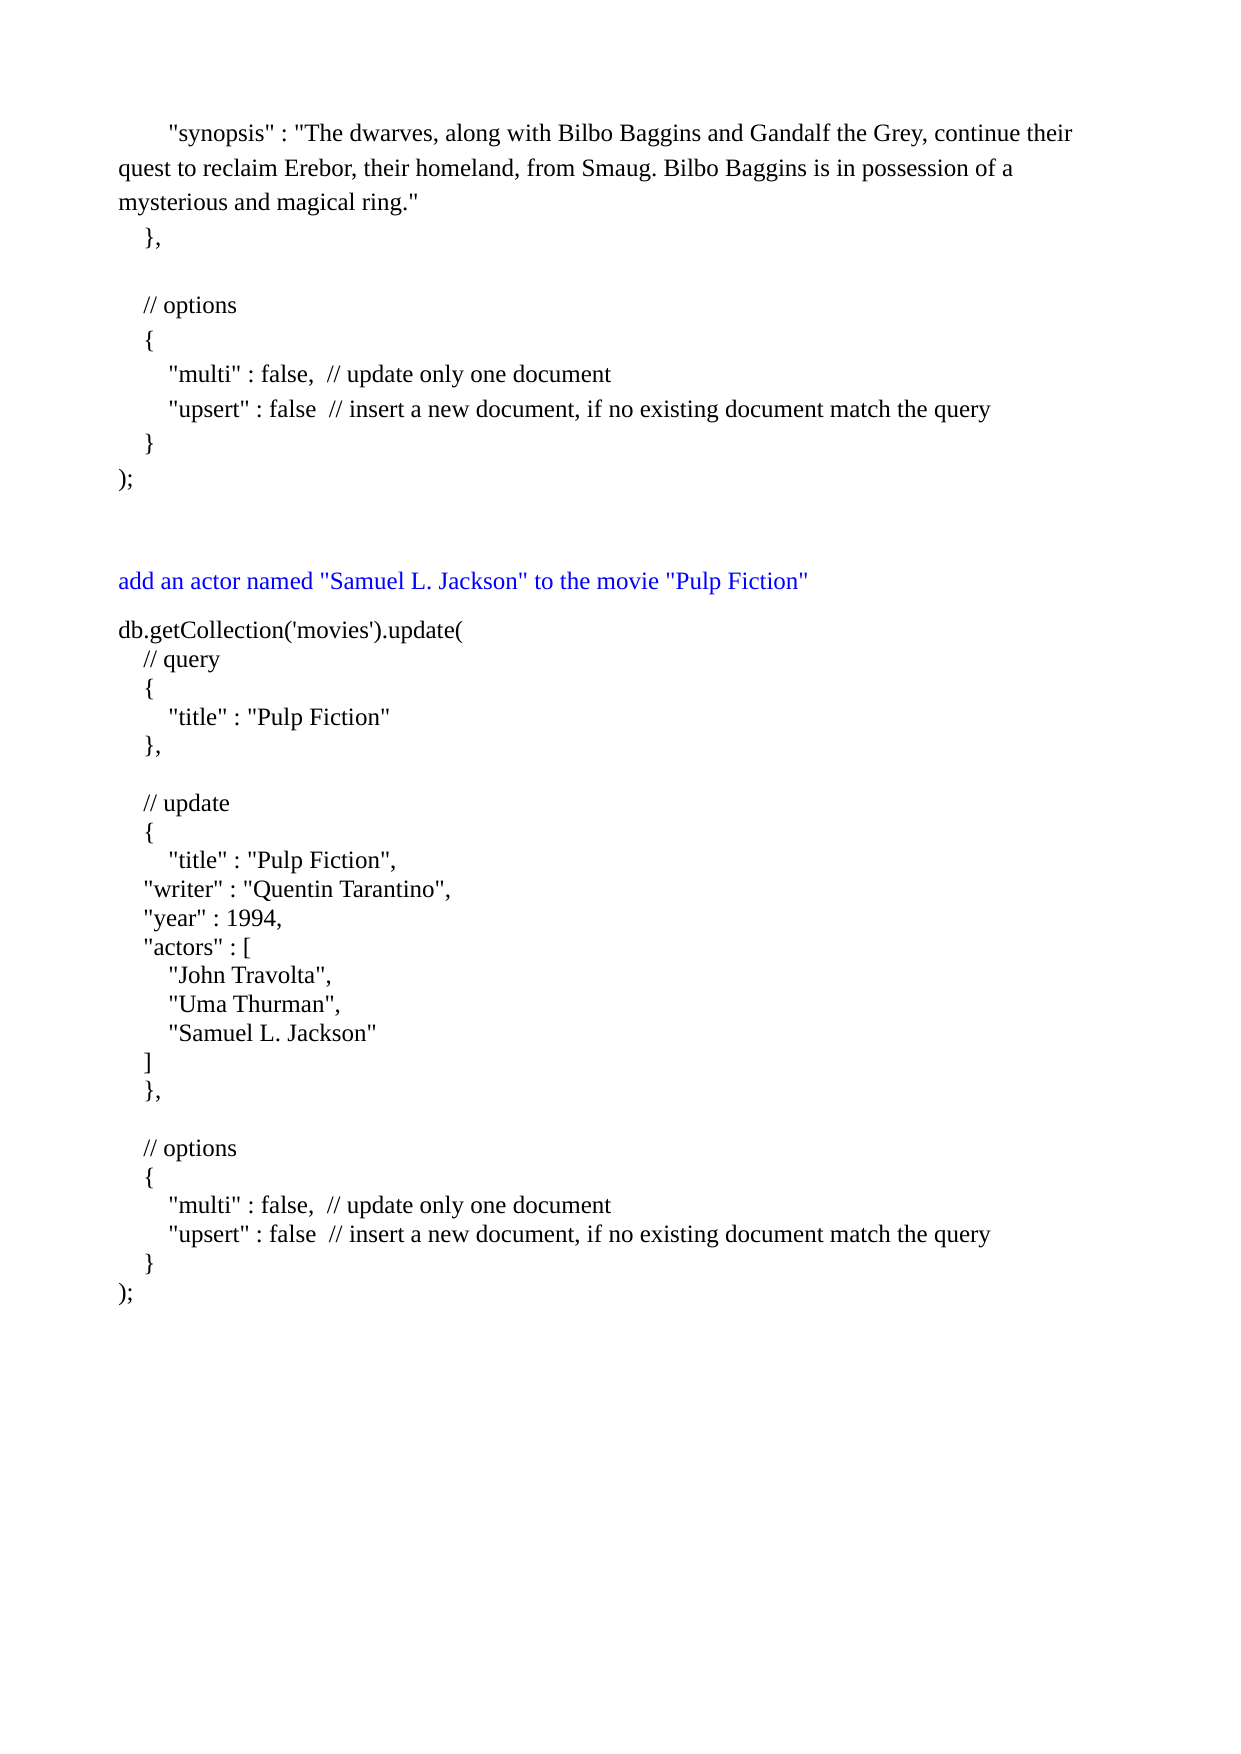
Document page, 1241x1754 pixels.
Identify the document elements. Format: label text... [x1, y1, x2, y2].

text "multi" : false, // update only one document [118, 1190, 1122, 1219]
text "upsert" : false // insert a new document, if no existing document match the query [118, 1219, 1122, 1248]
text "writer" : "Quentin Tarantino", [118, 874, 1122, 903]
text ); [118, 463, 1122, 492]
text // options [118, 1133, 1122, 1162]
text "title" : "Pulp Fiction" [118, 702, 1122, 730]
text add an actor named "Samuel L. Jackson" to the movie "Pulp Fiction" [118, 566, 1122, 595]
text }, [118, 222, 1122, 250]
text } [118, 428, 1122, 457]
text "John Travolta", [118, 960, 1122, 989]
text { [118, 673, 1122, 702]
text ); [118, 1277, 1122, 1305]
text "actors" : [ [118, 932, 1122, 960]
text "upsert" : false // insert a new document, if no existing document match the query [118, 394, 1122, 423]
text ] [118, 1047, 1122, 1075]
text // update [118, 788, 1122, 817]
text { [118, 817, 1122, 845]
text // query [118, 644, 1122, 673]
text db.getCollection('movies').update( [118, 615, 1122, 644]
text "year" : 1994, [118, 903, 1122, 932]
text } [118, 1248, 1122, 1277]
text "synopsis" : "The dwarves, along with Bilbo Baggins and Gandalf the Grey, continue their quest to reclaim Erebor, their homeland, from Smaug. Bilbo Baggins is in possession of a mysterious and magical ring." [118, 118, 1122, 216]
text "Samuel L. Jackson" [118, 1018, 1122, 1047]
text "multi" : false, // update only one document [118, 359, 1122, 388]
text }, [118, 1075, 1122, 1104]
text }, [118, 730, 1122, 759]
text "Uma Thurman", [118, 989, 1122, 1018]
text // options [118, 291, 1122, 319]
text "title" : "Pulp Fiction", [118, 845, 1122, 874]
text { [118, 1162, 1122, 1190]
text { [118, 325, 1122, 354]
